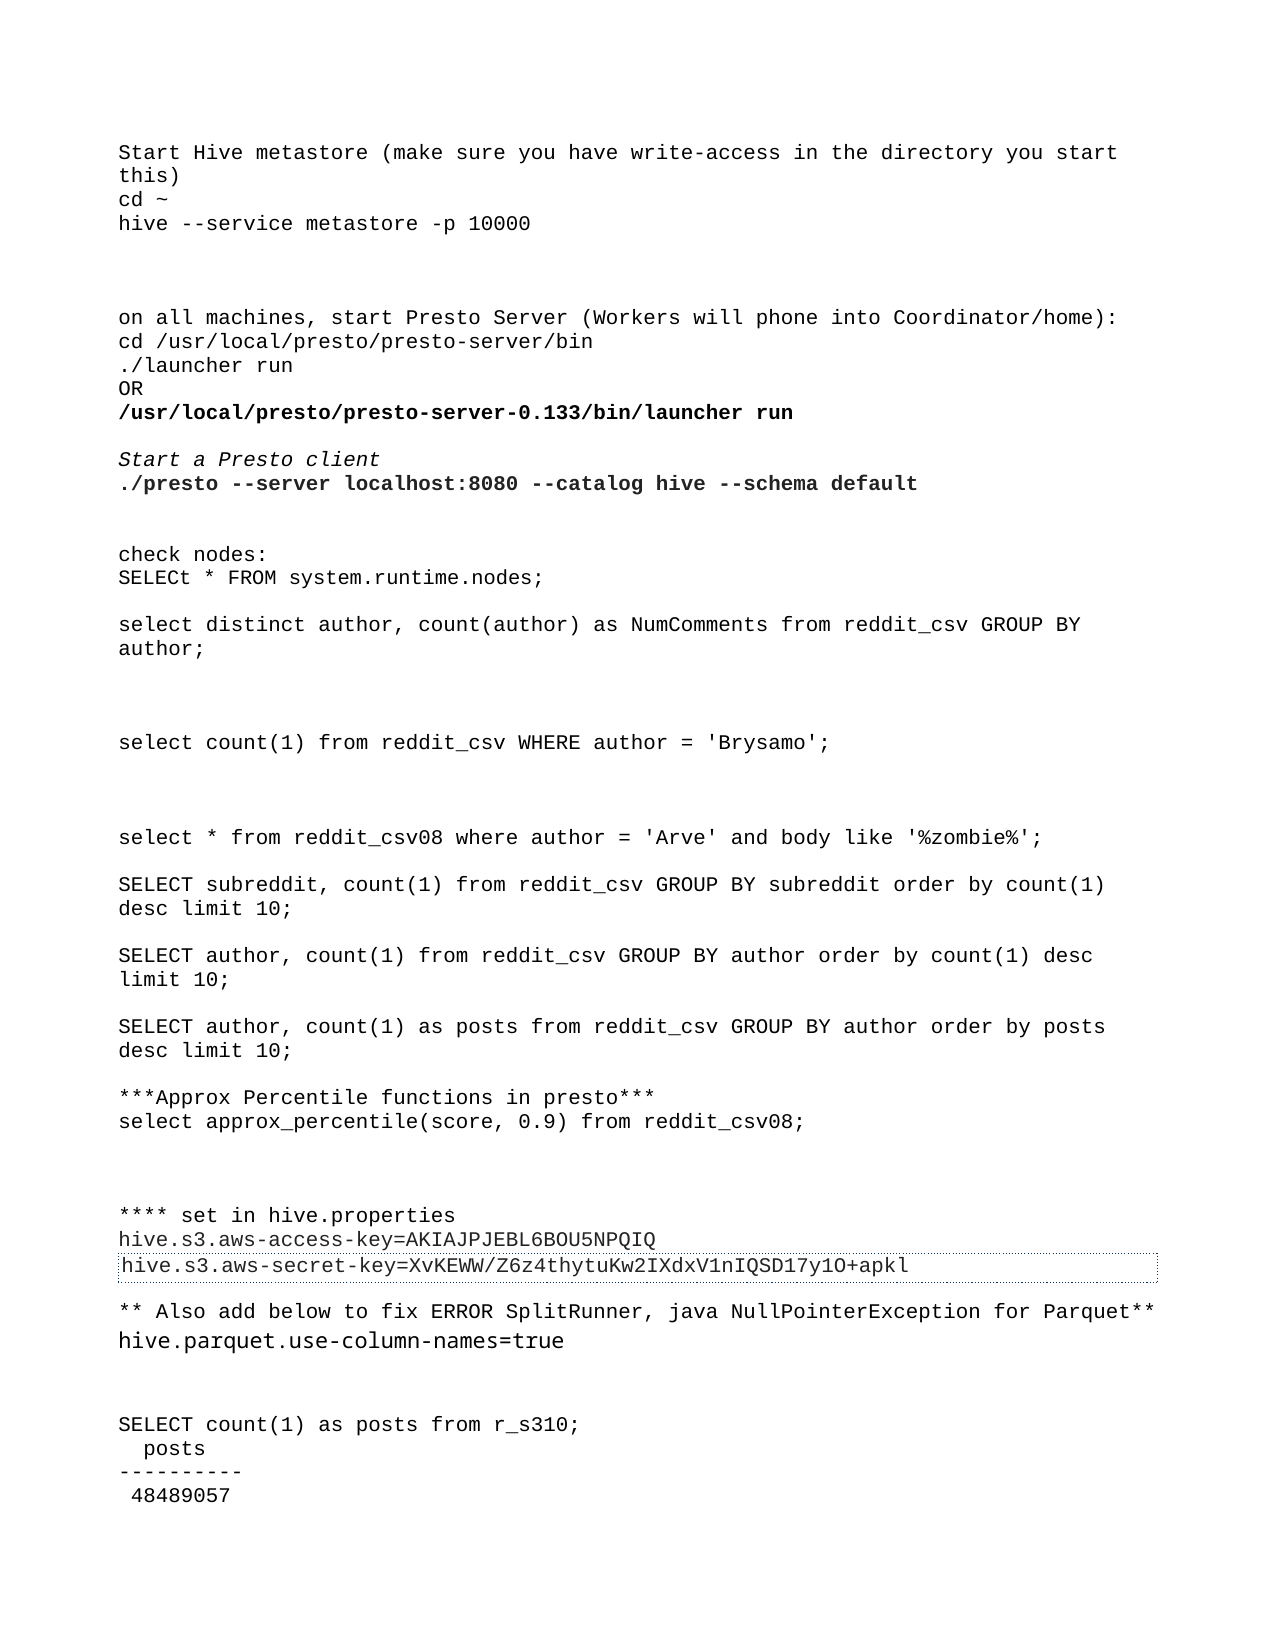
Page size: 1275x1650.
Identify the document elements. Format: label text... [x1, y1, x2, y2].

text 48489057 [118, 1485, 1157, 1508]
text hive.s3.aws-secret-key=XvKEWW/Z6z4thytuKw2IXdxV1nIQSD17y1O+apkl [118, 1252, 1157, 1282]
text ---------- [118, 1461, 1157, 1485]
text **** set in hive.properties [118, 1205, 1157, 1229]
text select count(1) from reddit_csv WHERE author = 'Brysamo'; [118, 732, 1157, 756]
text ./launcher run [118, 354, 1157, 378]
text Start a Presto client [118, 449, 1157, 473]
text SELECT author, count(1) as posts from reddit_csv GROUP BY author order by posts desc limit 10; [118, 1016, 1157, 1063]
text hive.s3.aws-access-key=AKIAJPJEBL6BOU5NPQIQ [118, 1229, 1157, 1252]
text on all machines, start Presto Server (Workers will phone into Coordinator/home): [118, 307, 1157, 331]
text cd ~ [118, 189, 1157, 213]
text SELECT subreddit, count(1) from reddit_csv GROUP BY subreddit order by count(1) desc limit 10; [118, 874, 1157, 921]
text ***Approx Percentile functions in presto*** [118, 1087, 1157, 1111]
text cd /usr/local/presto/presto-server/bin [118, 331, 1157, 354]
text check nodes: [118, 544, 1157, 567]
text /usr/local/presto/presto-server-0.133/bin/launcher run [118, 402, 1157, 426]
text ./presto --server localhost:8080 --catalog hive --schema default [118, 473, 1157, 496]
text select distinct author, count(author) as NumComments from reddit_csv GROUP BY author; [118, 614, 1157, 661]
text select * from reddit_csv08 where author = 'Arve' and body like '%zombie%'; [118, 827, 1157, 851]
text select approx_percentile(score, 0.9) from reddit_csv08; [118, 1111, 1157, 1134]
text posts [118, 1438, 1157, 1461]
text SELECT author, count(1) from reddit_csv GROUP BY author order by count(1) desc limit 10; [118, 945, 1157, 992]
text OR [118, 378, 1157, 402]
text ** Also add below to fix ERROR SplitRunner, java NullPointerException for Parquet** [118, 1301, 1157, 1324]
text SELECT count(1) as posts from r_s310; [118, 1414, 1157, 1438]
text hive.parquet.use-column-names=true [118, 1324, 1157, 1354]
text Start Hive metastore (make sure you have write-access in the directory you start this) [118, 142, 1157, 189]
text hive --service metastore -p 10000 [118, 213, 1157, 236]
text SELECt * FROM system.runtime.nodes; [118, 567, 1157, 590]
